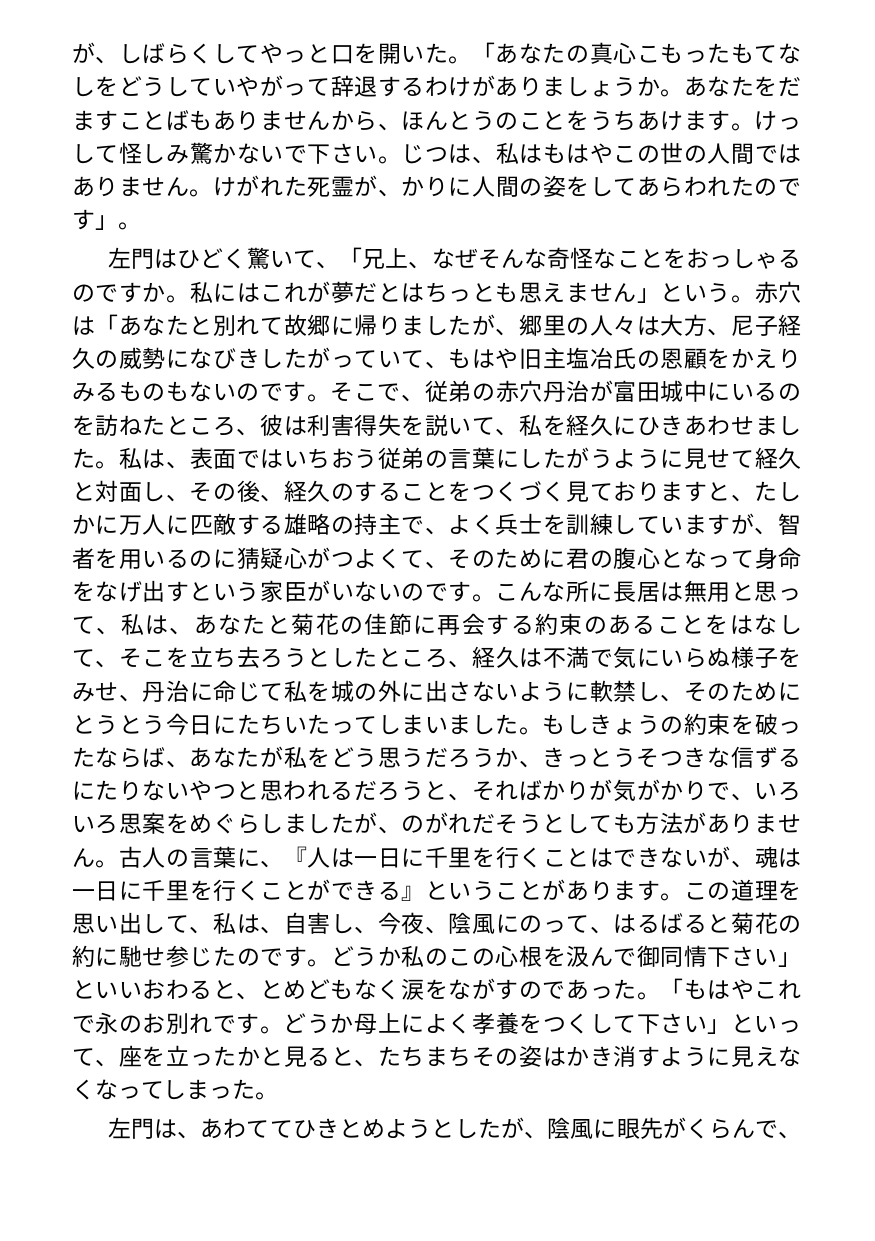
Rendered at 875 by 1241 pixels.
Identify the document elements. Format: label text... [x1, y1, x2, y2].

text が、しばらくしてやっと口を開いた。「あなたの真心こもったもてなしをどうしていやがって辞退するわけがありましょうか。あなたをだますことばもありませんから、ほんとうのことをうちあけます。けっして怪しみ驚かないで下さい。じつは、私はもはやこの世の人間ではありません。けがれた死霊が、かりに人間の姿をしてあらわれたのです」。 [72, 36, 802, 235]
text 左門は、あわててひきとめようとしたが、陰風に眼先がくらんで、 [72, 1111, 802, 1144]
text 左門はひどく驚いて、「兄上、なぜそんな奇怪なことをおっしゃるのですか。私にはこれが夢だとはちっとも思えません」という。赤穴は「あなたと別れて故郷に帰りましたが、郷里の人々は大方、尼子経久の威勢になびきしたがっていて、もはや旧主塩冶氏の恩顧をかえりみるものもないのです。そこで、従弟の赤穴丹治が富田城中にいるのを訪ねたところ、彼は利害得失を説いて、私を経久にひきあわせました。私は、表面ではいちおう従弟の言葉にしたがうように見せて経久と対面し、その後、経久のすることをつくづく見ておりますと、たしかに万人に匹敵する雄略の持主で、よく兵士を訓練していますが、智者を用いるのに猜疑心がつよくて、そのために君の腹心となって身命をなげ出すという家臣がいないのです。こんな所に長居は無用と思って、私は、あなたと菊花の佳節に再会する約束のあることをはなして、そこを立ち去ろうとしたところ、経久は不満で気にいらぬ様子をみせ、丹治に命じて私を城の外に出さないように軟禁し、そのためにとうとう今日にたちいたってしまいました。もしきょうの約束を破ったならば、あなたが私をどう思うだろうか、きっとうそつきな信ずるにたりないやつと思われるだろうと、そればかりが気がかりで、いろいろ思案をめぐらしましたが、のがれだそうとしても方法がありません。古人の言葉に、『人は一日に千里を行くことはできないが、魂は一日に千里を行くことができる』ということがあります。この道理を思い出して、私は、自害し、今夜、陰風にのって、はるばると菊花の約に馳せ参じたのです。どうか私のこの心根を汲んで御同情下さい」といいおわると、とめどもなく涙をながすのであった。「もはやこれで永のお別れです。どうか母上によく孝養をつくして下さい」といって、座を立ったかと見ると、たちまちその姿はかき消すように見えなくなってしまった。 [72, 241, 802, 1105]
